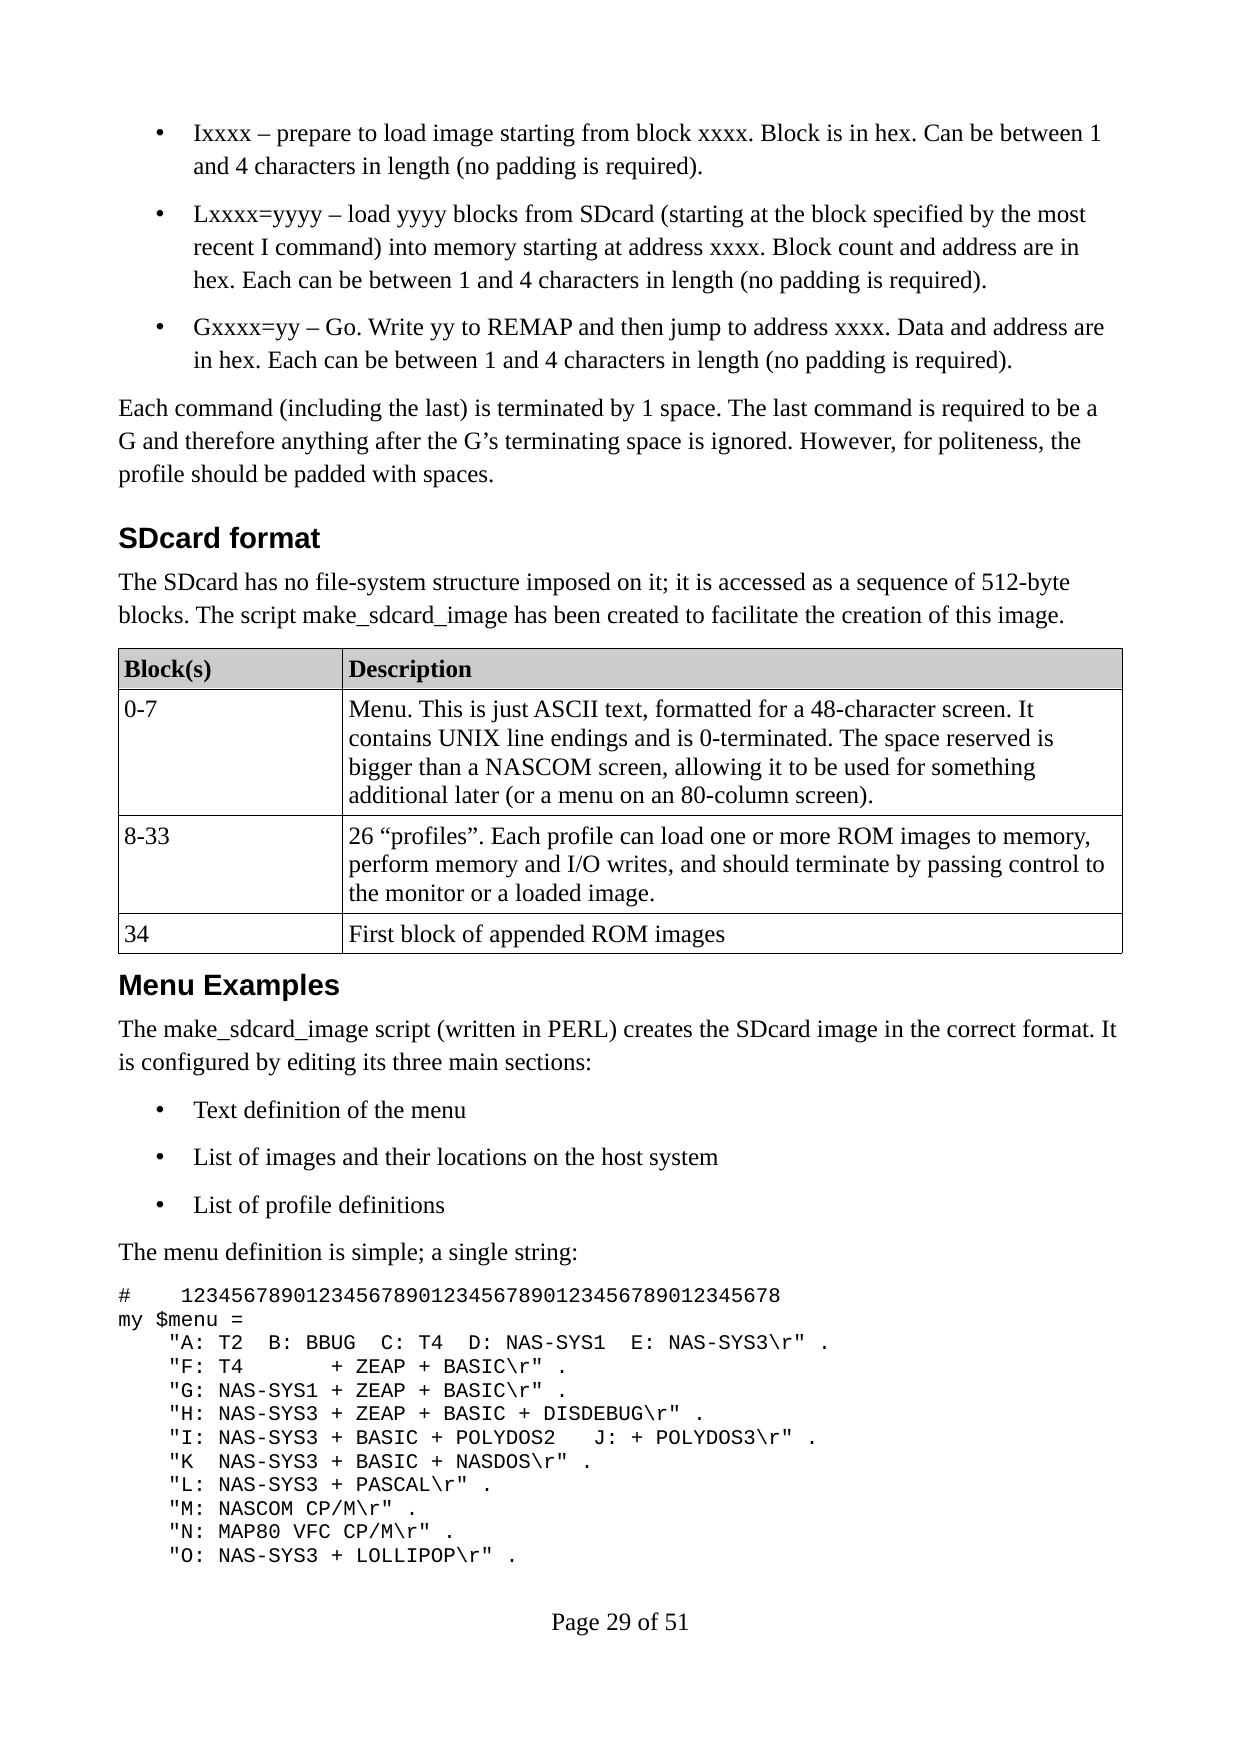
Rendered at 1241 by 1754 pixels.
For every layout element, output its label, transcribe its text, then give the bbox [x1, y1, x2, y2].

list List of images and their locations on the host system [156, 1142, 1122, 1171]
text "A: T2 B: BBUG C: T4 D: NAS-SYS1 E: NAS-SYS3\r" . [118, 1332, 1122, 1356]
text "L: NAS-SYS3 + PASCAL\r" . [118, 1474, 1122, 1498]
text Each command (including the last) is terminated by 1 space. The last command is required to be a G and therefore anything after the G’s terminating space is ignored. However, for politeness, the profile should be padded with spaces. [118, 393, 1122, 488]
list Gxxxx=yy – Go. Write yy to REMAP and then jump to address xxxx. Data and address are in hex. Each can be between 1 and 4 characters in length (no padding is required). [156, 312, 1122, 374]
subtitle SDcard format [118, 521, 1122, 555]
text "N: MAP80 VFC CP/M\r" . [118, 1522, 1122, 1545]
table_cell 26 “profiles”. Each profile can load one or more ROM images to memory, perform memory and I/O writes, and should terminate by passing control to the monitor or a loaded image. [343, 816, 1122, 913]
text The SDcard has no file-system structure imposed on it; it is accessed as a sequence of 512-byte blocks. The script make_sdcard_image has been created to facilitate the creation of this image. [118, 567, 1122, 629]
text # 123456789012345678901234567890123456789012345678 [118, 1285, 1122, 1309]
text The make_sdcard_image script (written in PERL) creates the SDcard image in the correct format. It is configured by editing its three main sections: [118, 1014, 1122, 1076]
list Text definition of the menu [156, 1095, 1122, 1123]
text "G: NAS-SYS1 + ZEAP + BASIC\r" . [118, 1380, 1122, 1403]
text "H: NAS-SYS3 + ZEAP + BASIC + DISDEBUG\r" . [118, 1403, 1122, 1427]
subtitle Menu Examples [118, 968, 1122, 1002]
list List of profile definitions [156, 1190, 1122, 1219]
text "I: NAS-SYS3 + BASIC + POLYDOS2 J: + POLYDOS3\r" . [118, 1427, 1122, 1451]
text The menu definition is simple; a single string: [118, 1237, 1122, 1266]
text "M: NASCOM CP/M\r" . [118, 1498, 1122, 1522]
list Ixxxx – prepare to load image starting from block xxxx. Block is in hex. Can be between 1 and 4 characters in length (no padding is required). [156, 118, 1122, 180]
list Lxxxx=yyyy – load yyyy blocks from SDcard (starting at the block specified by the most recent I command) into memory starting at address xxxx. Block count and address are in hex. Each can be between 1 and 4 characters in length (no padding is required). [156, 199, 1122, 293]
table_cell 0-7 [119, 690, 342, 815]
text my $menu = [118, 1309, 1122, 1332]
text "K NAS-SYS3 + BASIC + NASDOS\r" . [118, 1451, 1122, 1474]
table_cell 8-33 [119, 816, 342, 913]
table_header Block(s) [119, 649, 342, 688]
text "F: T4 + ZEAP + BASIC\r" . [118, 1356, 1122, 1380]
table_cell 34 [119, 914, 342, 953]
table_header Description [343, 649, 1122, 688]
table_cell First block of appended ROM images [343, 914, 1122, 953]
text "O: NAS-SYS3 + LOLLIPOP\r" . [118, 1545, 1122, 1569]
table_cell Menu. This is just ASCII text, formatted for a 48-character screen. It contains UNIX line endings and is 0-terminated. The space reserved is bigger than a NASCOM screen, allowing it to be used for something additional later (or a menu on an 80-column screen). [343, 690, 1122, 815]
